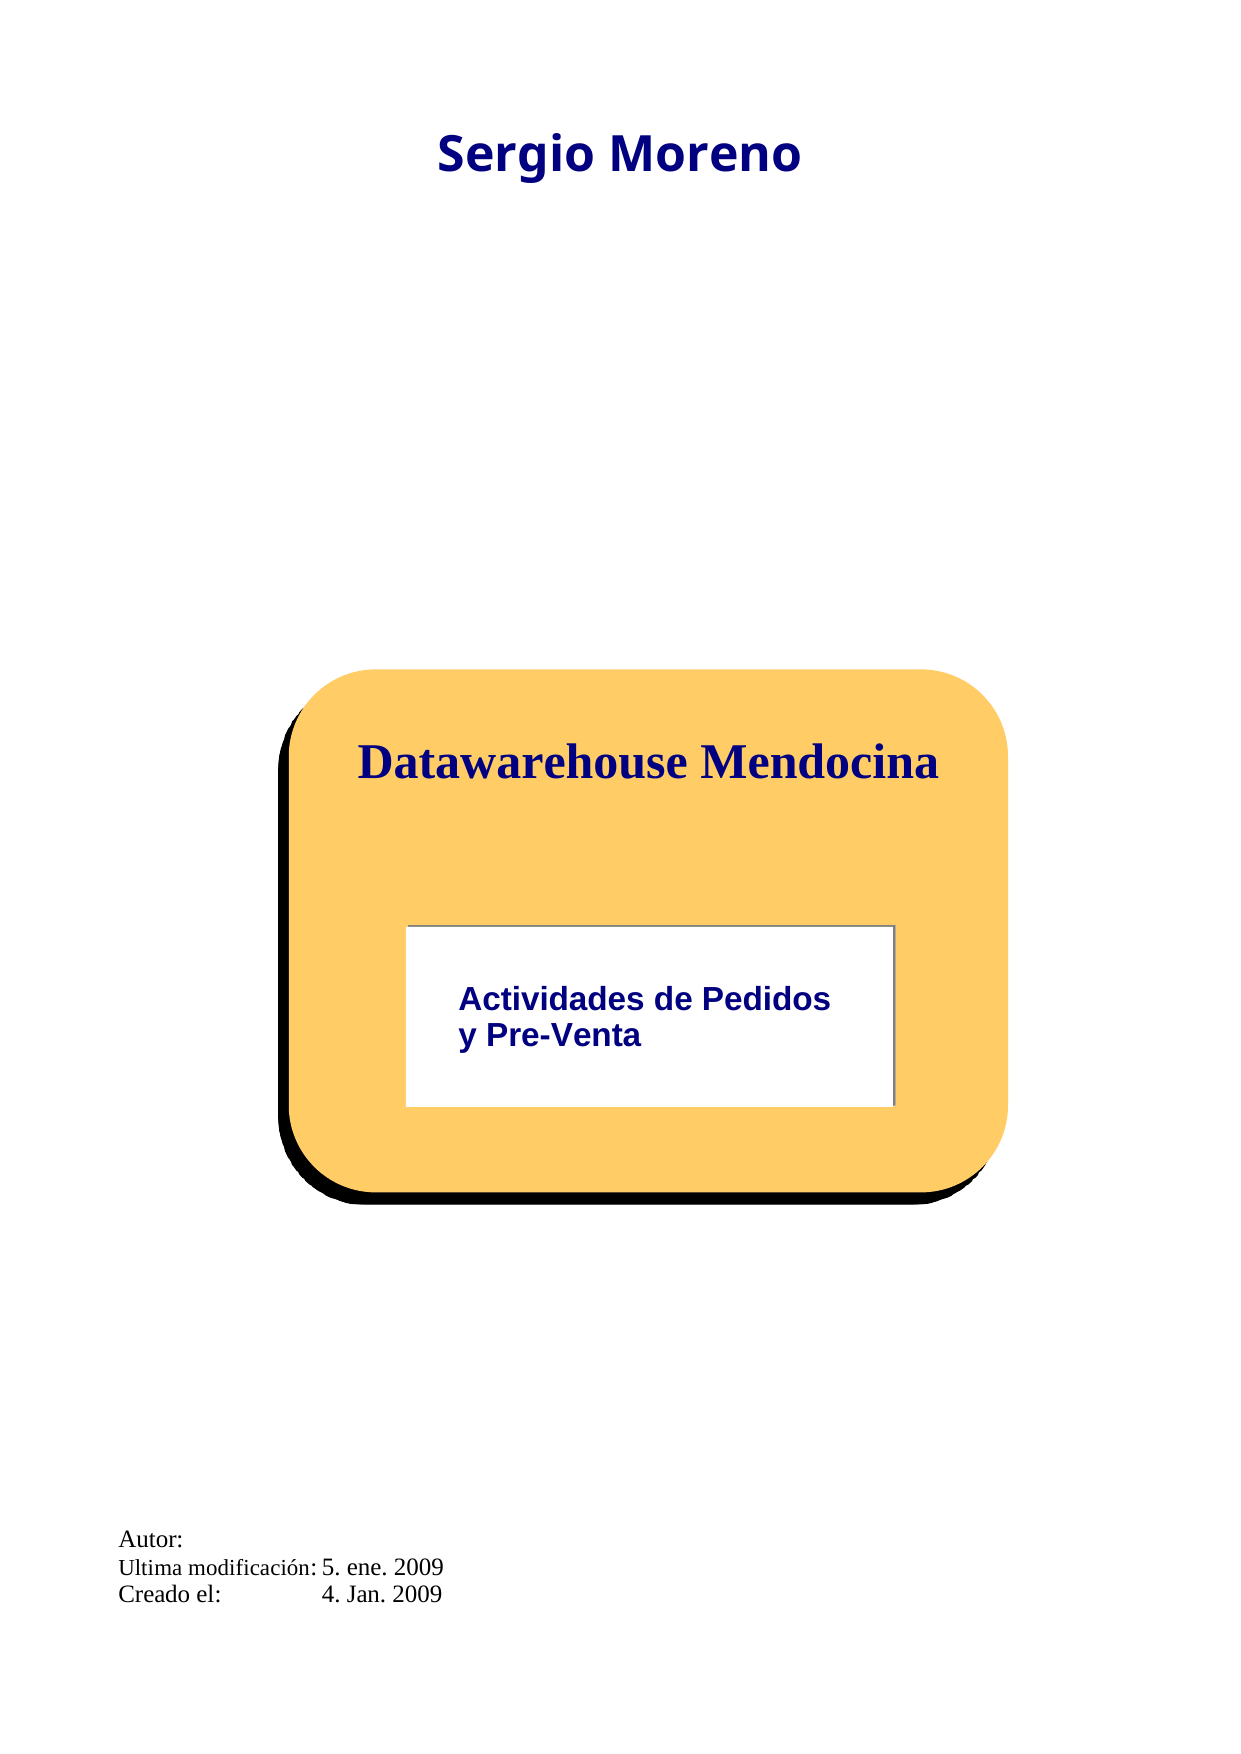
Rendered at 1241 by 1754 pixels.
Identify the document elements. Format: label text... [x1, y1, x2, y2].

text Sergio Moreno [118, 118, 1122, 186]
